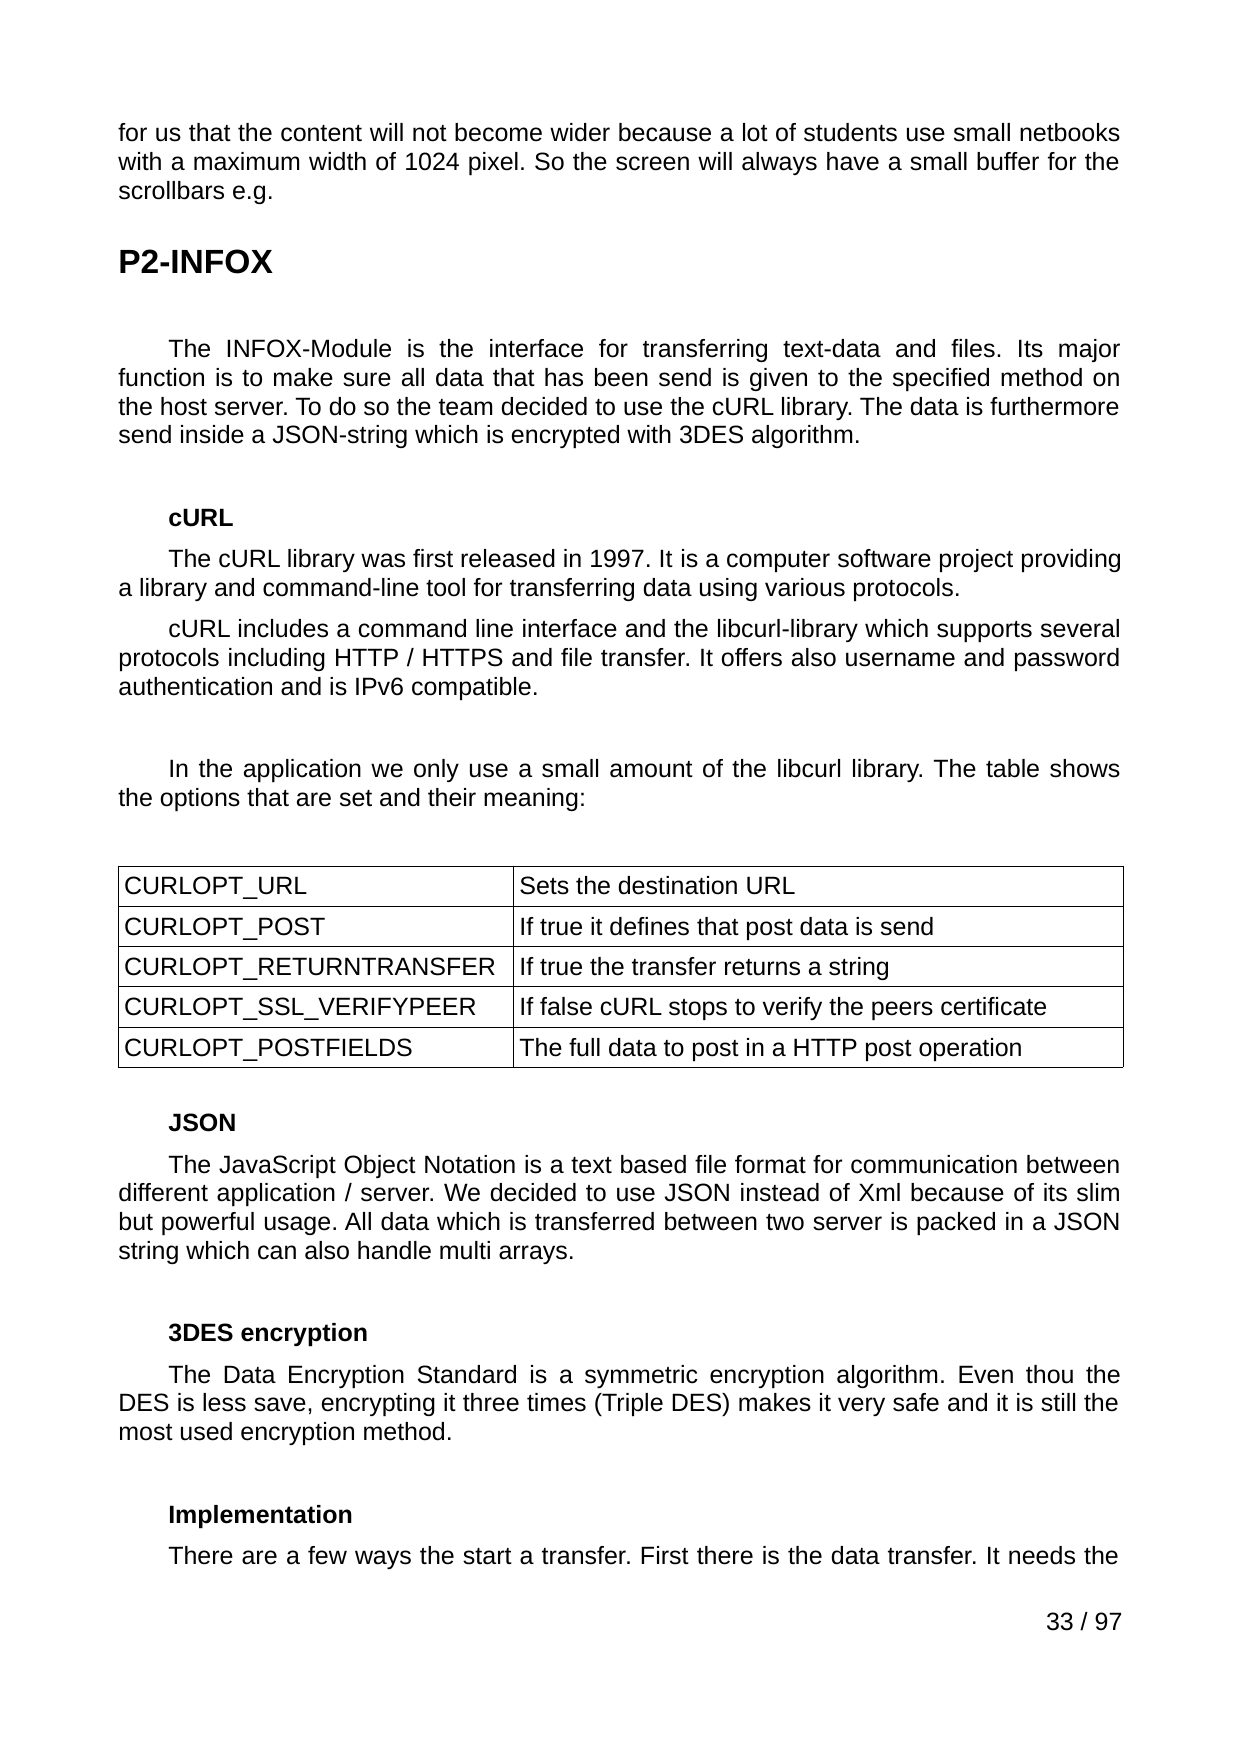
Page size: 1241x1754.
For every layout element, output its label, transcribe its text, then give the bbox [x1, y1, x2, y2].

table_cell CURLOPT_POSTFIELDS [119, 1028, 513, 1067]
table_cell If true the transfer returns a string [514, 947, 1123, 986]
text There are a few ways the start a transfer. First there is the data transfer. It needs the [118, 1541, 1122, 1570]
table_cell CURLOPT_POST [119, 907, 513, 946]
table_cell CURLOPT_SSL_VERIFYPEER [119, 987, 513, 1027]
table_cell The full data to post in a HTTP post operation [514, 1028, 1123, 1067]
table_cell CURLOPT_RETURNTRANSFER [119, 947, 513, 986]
table_header Sets the destination URL [514, 867, 1123, 906]
text cURL includes a command line interface and the libcurl-library which supports several protocols including HTTP / HTTPS and file transfer. It offers also username and password authentication and is IPv6 compatible. [118, 614, 1122, 701]
text In the application we only use a small amount of the libcurl library. The table shows the options that are set and their meaning: [118, 754, 1122, 812]
text JSON [118, 1108, 1122, 1137]
text Implementation [118, 1500, 1122, 1528]
text The INFOX-Module is the interface for transferring text-data and files. Its major function is to make sure all data that has been send is given to the specified method on the host server. To do so the team decided to use the cURL library. The data is furthermore send inside a JSON-string which is encrypted with 3DES algorithm. [118, 334, 1122, 449]
text cURL [118, 503, 1122, 532]
text The Data Encryption Standard is a symmetric encryption algorithm. Even thou the DES is less save, encrypting it three times (Triple DES) makes it very safe and it is still the most used encryption method. [118, 1360, 1122, 1446]
text The JavaScript Object Notation is a text based file format for communication between different application / server. We decided to use JSON instead of Xml because of its slim but powerful usage. All data which is transferred between two server is packed in a JSON string which can also handle multi arrays. [118, 1150, 1122, 1265]
table_cell If false cURL stops to verify the peers certificate [514, 987, 1123, 1027]
text 3DES encryption [118, 1318, 1122, 1347]
text The cURL library was first released in 1997. It is a computer software project providing a library and command-line tool for transferring data using various protocols. [118, 544, 1122, 602]
table_header CURLOPT_URL [119, 867, 513, 906]
subtitle P2-INFOX [118, 242, 1122, 281]
text for us that the content will not become wider because a lot of students use small netbooks with a maximum width of 1024 pixel. So the screen will always have a small buffer for the scrollbars e.g. [118, 118, 1122, 204]
table_cell If true it defines that post data is send [514, 907, 1123, 946]
